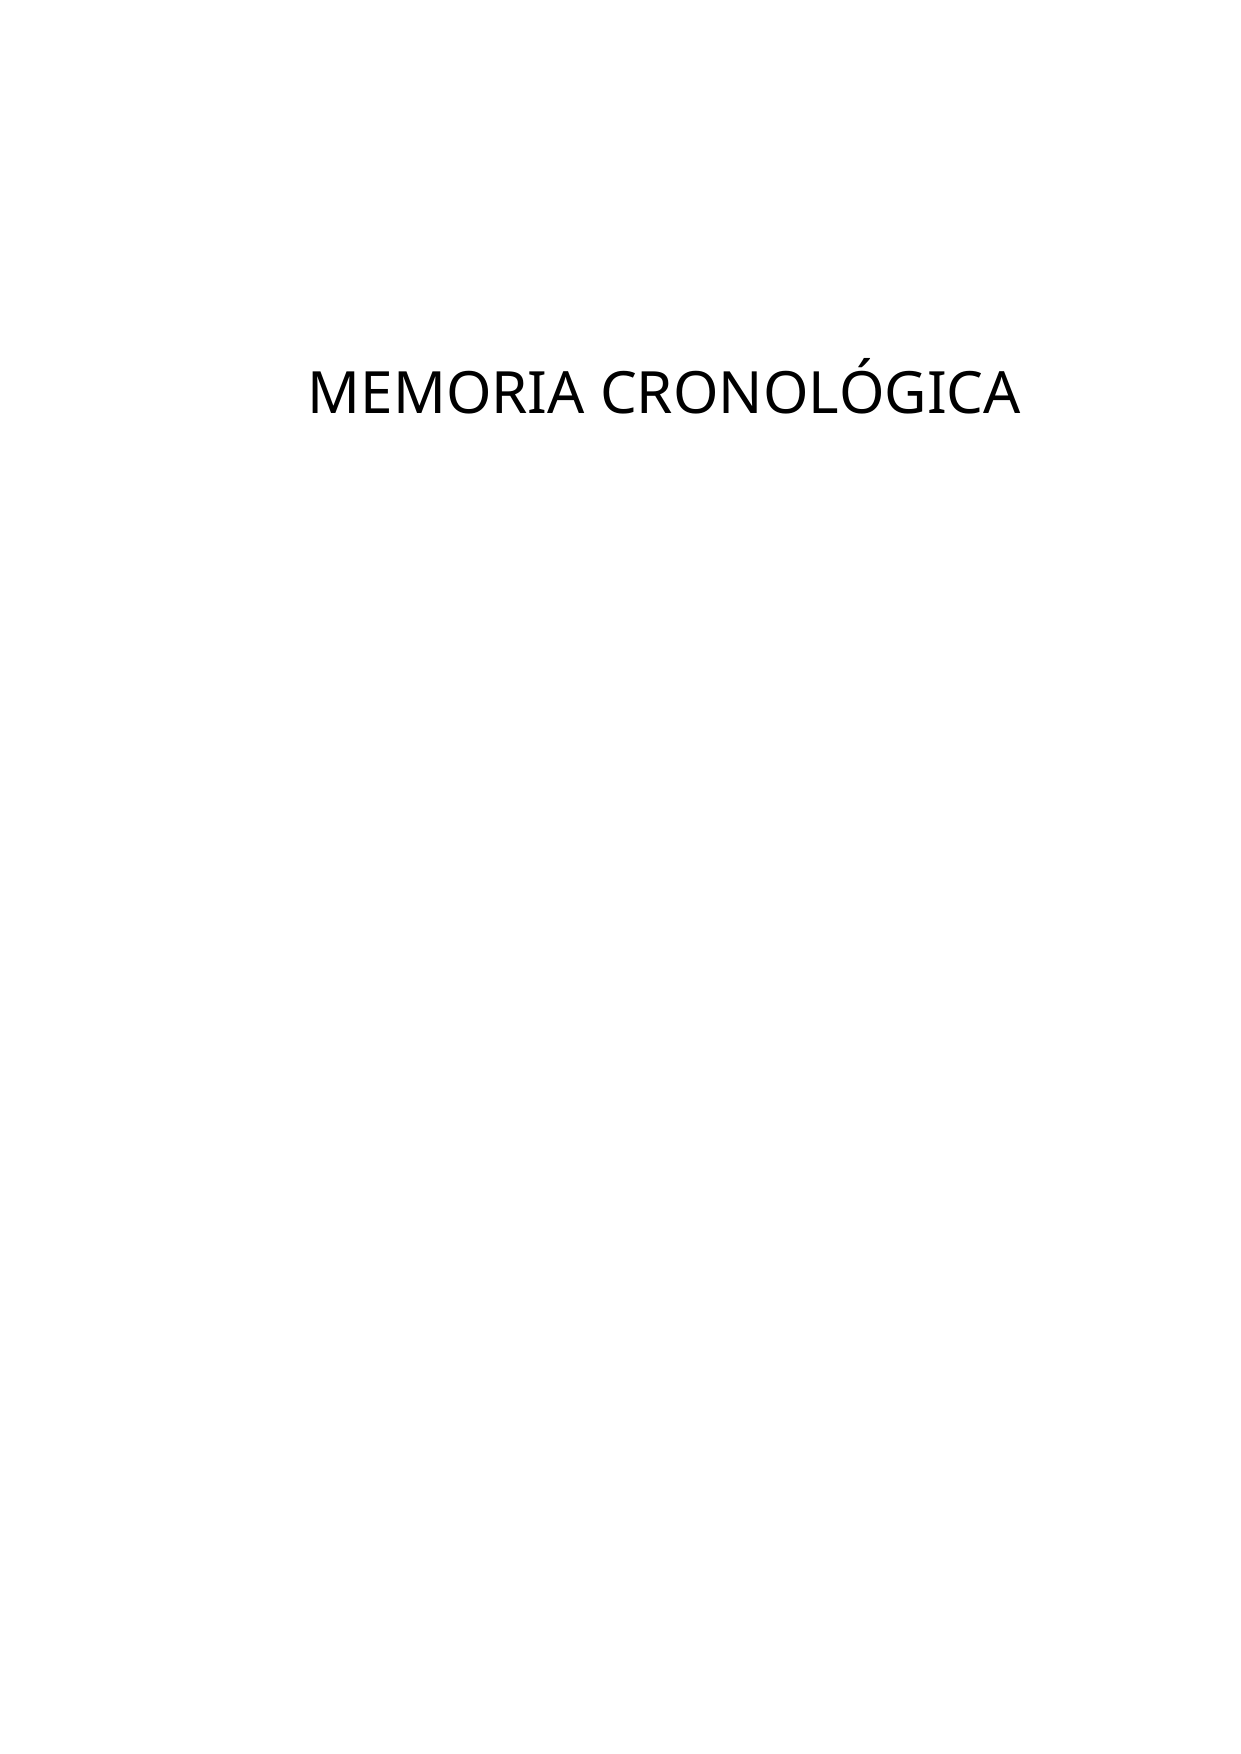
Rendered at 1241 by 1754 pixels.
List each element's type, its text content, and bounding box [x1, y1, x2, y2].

subtitle MEMORIA CRONOLÓGICA [148, 351, 1181, 431]
